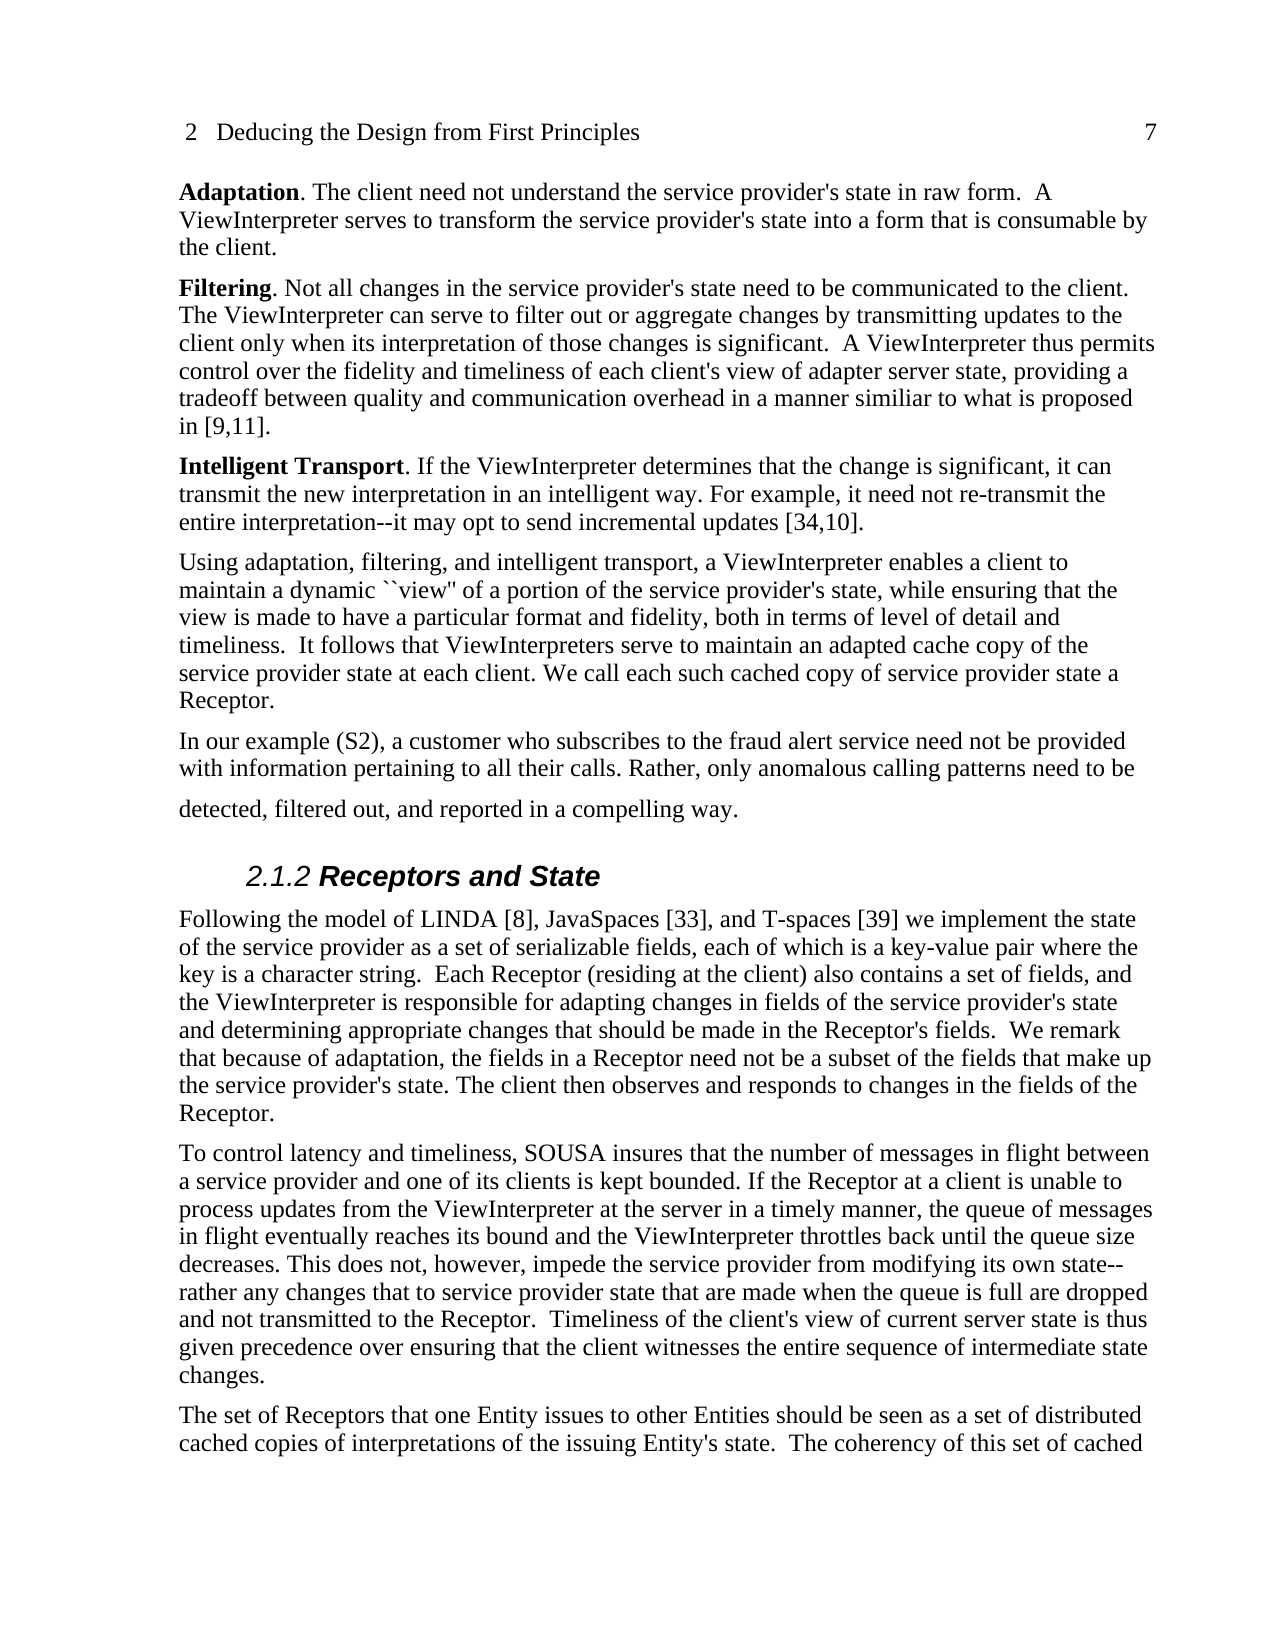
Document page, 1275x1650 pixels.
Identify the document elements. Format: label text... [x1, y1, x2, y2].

text Adaptation. The client need not understand the service provider's state in raw form. A ViewInterpreter serves to transform the service provider's state into a form that is consumable by the client. [178, 178, 1157, 261]
text detected, filtered out, and reported in a compelling way. [178, 795, 1157, 822]
text Following the model of LINDA [8], JavaSpaces [33], and T-spaces [39] we implement the state of the service provider as a set of serializable fields, each of which is a key-value pair where the key is a character string. Each Receptor (residing at the client) also contains a set of fields, and the ViewInterpreter is responsible for adapting changes in fields of the service provider's state and determining appropriate changes that should be made in the Receptor's fields. We remark that because of adaptation, the fields in a Receptor need not be a subset of the fields that make up the service provider's state. The client then observes and responds to changes in the fields of the Receptor. [178, 905, 1157, 1127]
text Intelligent Transport. If the ViewInterpreter determines that the change is significant, it can transmit the new interpretation in an intelligent way. For example, it need not re-transmit the entire interpretation--it may opt to send incremental updates [34,10]. [178, 452, 1157, 536]
text In our example (S2), a customer who subscribes to the fraud alert service need not be provided with information pertaining to all their calls. Rather, only anomalous calling patterns need to be [178, 727, 1157, 782]
text The set of Receptors that one Entity issues to other Entities should be seen as a set of distributed cached copies of interpretations of the issuing Entity's state. The coherency of this set of cached [178, 1401, 1157, 1457]
text Filtering. Not all changes in the service provider's state need to be communicated to the client. The ViewInterpreter can serve to filter out or aggregate changes by transmitting updates to the client only when its interpretation of those changes is significant. A ViewInterpreter thus permits control over the fidelity and timeliness of each client's view of adapter server state, providing a tradeoff between quality and communication overhead in a manner similiar to what is proposed in [9,11]. [178, 274, 1157, 440]
subtitle Receptors and State [238, 860, 1157, 893]
text To control latency and timeliness, SOUSA insures that the number of messages in flight between a service provider and one of its clients is kept bounded. If the Receptor at a client is unable to process updates from the ViewInterpreter at the server in a timely manner, the queue of messages in flight eventually reaches its bound and the ViewInterpreter throttles back until the queue size decreases. This does not, however, impede the service provider from modifying its own state--rather any changes that to service provider state that are made when the queue is full are dropped and not transmitted to the Receptor. Timeliness of the client's view of current server state is thus given precedence over ensuring that the client witnesses the entire sequence of intermediate state changes. [178, 1139, 1157, 1389]
text Using adaptation, filtering, and intelligent transport, a ViewInterpreter enables a client to maintain a dynamic ``view'' of a portion of the service provider's state, while ensuring that the view is made to have a particular format and fidelity, both in terms of level of detail and timeliness. It follows that ViewInterpreters serve to maintain an adapted cache copy of the service provider state at each client. We call each such cached copy of service provider state a Receptor. [178, 548, 1157, 714]
